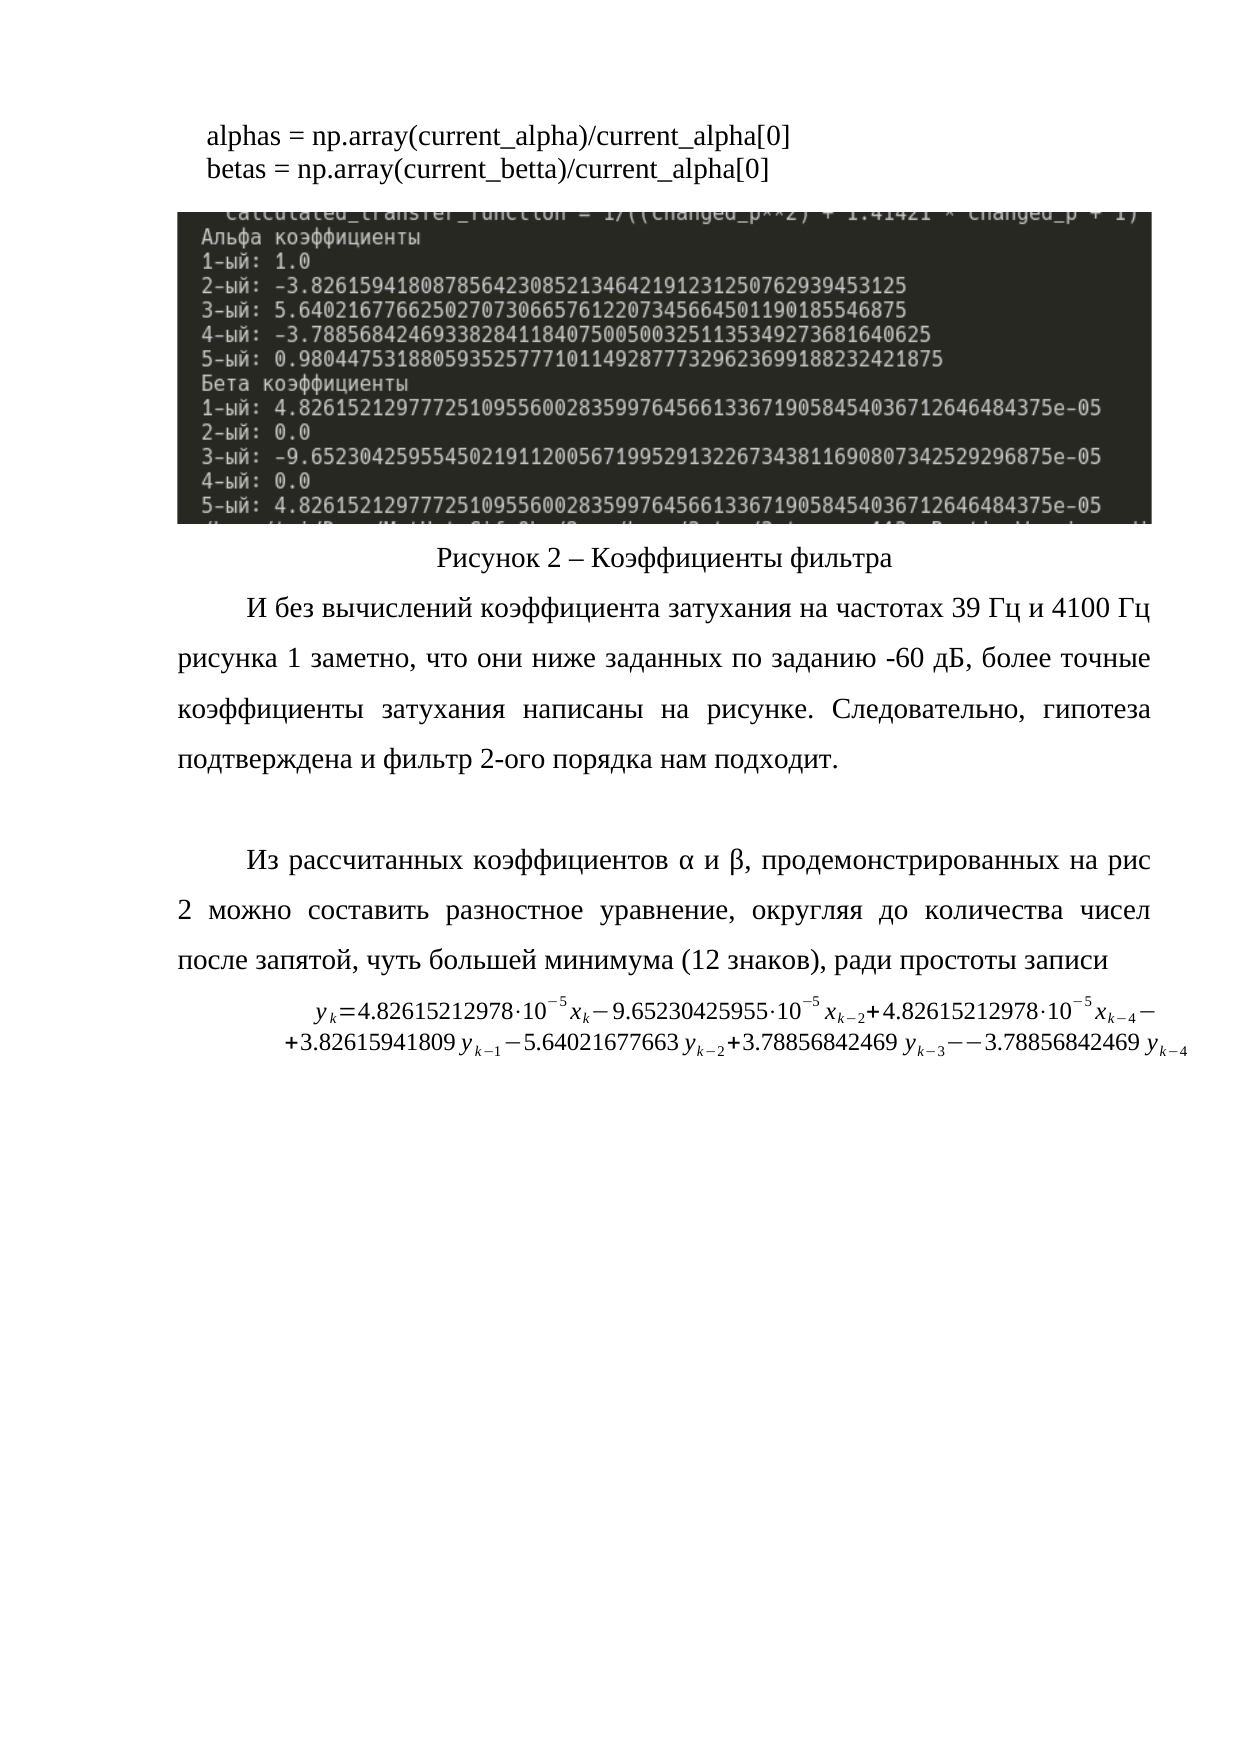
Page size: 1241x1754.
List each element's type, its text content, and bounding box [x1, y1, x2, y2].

text И без вычислений коэффициента затухания на частотах 39 Гц и 4100 Гц рисунка 1 заметно, что они ниже заданных по заданию -60 дБ, более точные коэффициенты затухания написаны на рисунке. Следовательно, гипотеза подтверждена и фильтр 2-ого порядка нам подходит. [177, 590, 1152, 775]
picture [177, 212, 1152, 524]
text betas = np.array(current_betta)/current_alpha[0] [177, 152, 1152, 185]
text Из рассчитанных коэффициентов α и β, продемонстрированных на рис 2 можно составить разностное уравнение, округляя до количества чисел после запятой, чуть большей минимума (12 знаков), ради простоты записи [177, 842, 1152, 976]
text Рисунок 2 – Коэффициенты фильтра [177, 524, 1152, 573]
text [177, 185, 1152, 212]
text alphas = np.array(current_alpha)/current_alpha[0] [177, 118, 1152, 152]
